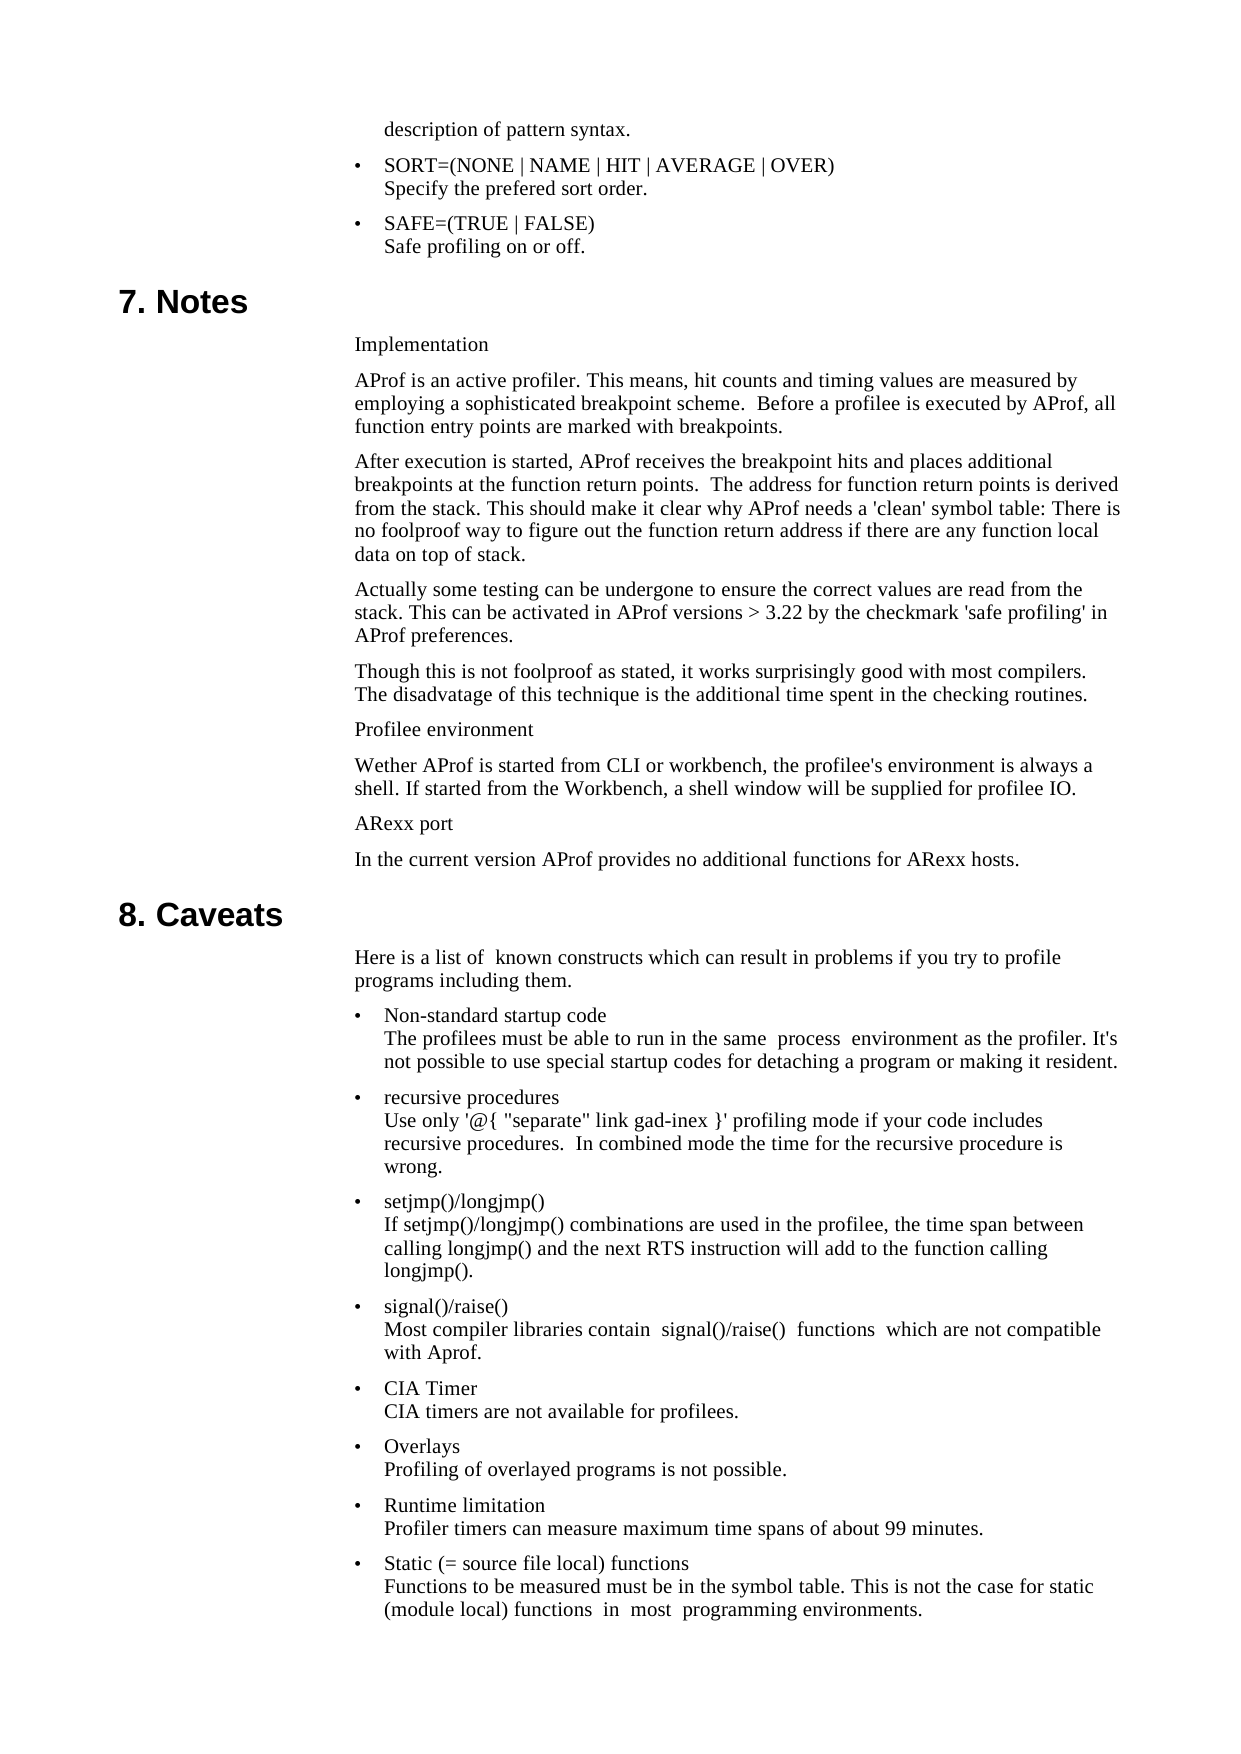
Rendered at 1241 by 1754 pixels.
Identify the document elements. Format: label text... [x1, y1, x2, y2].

text Here is a list of known constructs which can result in problems if you try to profile programs including them. [354, 946, 1122, 992]
text Though this is not foolproof as stated, it works surprisingly good with most compilers. The disadvatage of this technique is the additional time spent in the checking routines. [354, 659, 1122, 706]
text AProf is an active profiler. This means, hit counts and timing values are measured by employing a sophisticated breakpoint scheme. Before a profilee is executed by AProf, all function entry points are marked with breakpoints. [354, 369, 1122, 438]
list signal()/raise() Most compiler libraries contain signal()/raise() functions which are not compatible with Aprof. [354, 1295, 1122, 1364]
list SAFE=(TRUE | FALSE) Safe profiling on or off. [354, 212, 1122, 258]
text In the current version AProf provides no additional functions for ARexx hosts. [354, 848, 1122, 871]
list Overlays Profiling of overlayed programs is not possible. [354, 1435, 1122, 1481]
list CIA Timer CIA timers are not available for profilees. [354, 1376, 1122, 1422]
list description of pattern syntax. [354, 118, 1122, 141]
list Runtime limitation Profiler timers can measure maximum time spans of about 99 minutes. [354, 1493, 1122, 1539]
text Wether AProf is started from CLI or workbench, the profilee's environment is always a shell. If started from the Workbench, a shell window will be supplied for profilee IO. [354, 753, 1122, 799]
list setjmp()/longjmp() If setjmp()/longjmp() combinations are used in the profilee, the time span between calling longjmp() and the next RTS instruction will add to the function calling longjmp(). [354, 1190, 1122, 1282]
list recursive procedures Use only '@{ "separate" link gad-inex }' profiling mode if your code includes recursive procedures. In combined mode the time for the recursive procedure is wrong. [354, 1086, 1122, 1178]
text Actually some testing can be undergone to ensure the correct values are read from the stack. This can be activated in AProf versions > 3.22 by the checkmark 'safe profiling' in AProf preferences. [354, 578, 1122, 647]
list Non-standard startup code The profilees must be able to run in the same process environment as the profiler. It's not possible to use special startup codes for detaching a program or making it resident. [354, 1004, 1122, 1073]
list SORT=(NONE | NAME | HIT | AVERAGE | OVER) Specify the prefered sort order. [354, 154, 1122, 200]
text ARexx port [354, 812, 1122, 835]
subtitle Notes [118, 283, 1122, 321]
text Implementation [354, 333, 1122, 356]
list Static (= source file local) functions Functions to be measured must be in the symbol table. This is not the case for static (module local) functions in most programming environments. [354, 1552, 1122, 1621]
text After execution is started, AProf receives the breakpoint hits and places additional breakpoints at the function return points. The address for function return points is derived from the stack. This should make it clear why AProf needs a 'clean' symbol table: There is no foolproof way to figure out the function return address if there are any function local data on top of stack. [354, 450, 1122, 565]
subtitle Caveats [118, 896, 1122, 933]
text Profilee environment [354, 718, 1122, 741]
